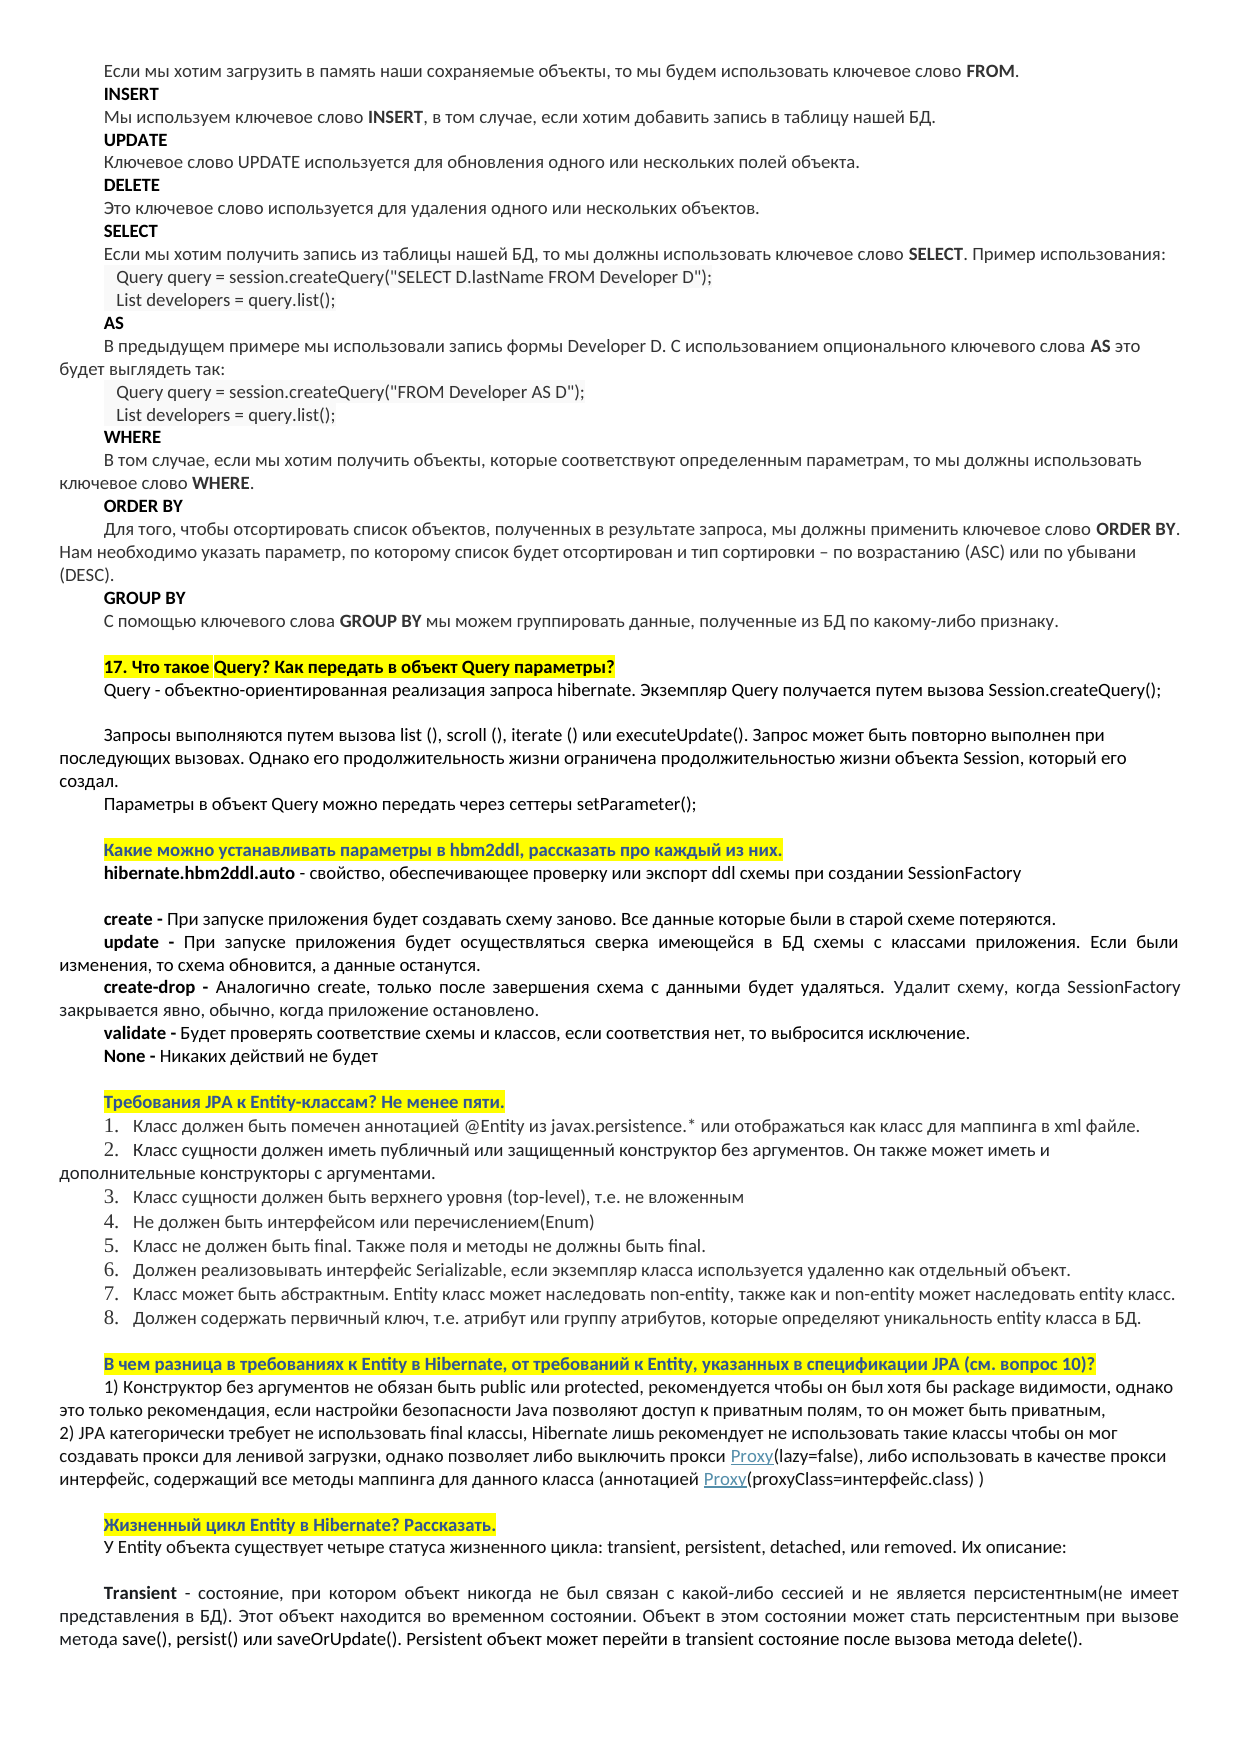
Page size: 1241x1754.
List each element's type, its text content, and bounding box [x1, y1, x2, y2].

list Не должен быть интерфейсом или перечислением(Enum) [59, 1209, 1181, 1233]
text UPDATE [59, 128, 1181, 151]
text Query query = session.createQuery("SELECT D.lastName FROM Developer D"); [59, 265, 1181, 288]
list Должен реализовывать интерфейс Serializable, если экземпляр класса используется удаленно как отдельный объект. [59, 1257, 1181, 1281]
text Если мы хотим загрузить в память наши сохраняемые объекты, то мы будем использовать ключевое слово FROM. [59, 59, 1181, 82]
text hibernate.hbm2ddl.auto - свойство, обеспечивающее проверку или экспорт ddl схемы при создании SessionFactory [59, 861, 1181, 884]
text Параметры в объект Query можно передать через сеттеры setParameter(); [59, 792, 1181, 815]
text Transient - состояние, при котором объект никогда не был связан с какой-либо сессией и не является персистентным(не имеет представления в БД). Этот объект находится во временном состоянии. Объект в этом состоянии может стать персистентным при вызове метода save(), persist() или saveOrUpdate(). Persistent объект может перейти в transient состояние после вызова метода delete(). [59, 1582, 1181, 1650]
text WHERE [59, 426, 1181, 449]
text Query query = session.createQuery("FROM Developer AS D"); [59, 380, 1181, 403]
text 17. Что такое Query? Как передать в объект Query параметры? [59, 655, 1181, 678]
text Мы используем ключевое слово INSERT, в том случае, если хотим добавить запись в таблицу нашей БД. [59, 105, 1181, 128]
text Запросы выполняются путем вызова list (), scroll (), iterate () или executeUpdate(). Запрос может быть повторно выполнен при последующих вызовах. Однако его продолжительность жизни ограничена продолжительностью жизни объекта Session, который его создал. [59, 724, 1181, 792]
text create - При запуске приложения будет создавать схему заново. Все данные которые были в старой схеме потеряются. [59, 907, 1181, 930]
list Класс не должен быть final. Также поля и методы не должны быть final. [59, 1233, 1181, 1257]
text INSERT [59, 82, 1181, 105]
text update - При запуске приложения будет осуществляться сверка имеющейся в БД схемы с классами приложения. Если были изменения, то схема обновится, а данные останутся. [59, 930, 1181, 976]
text SELECT [59, 219, 1181, 242]
text В предыдущем примере мы использовали запись формы Developer D. С использованием опционального ключевого слова AS это будет выглядеть так: [59, 334, 1181, 380]
text Для того, чтобы отсортировать список объектов, полученных в результате запроса, мы должны применить ключевое слово ORDER BY. Нам необходимо указать параметр, по которому список будет отсортирован и тип сортировки – по возрастанию (ASC) или по убывани (DESC). [59, 517, 1181, 586]
list Класс сущности должен иметь публичный или защищенный конструктор без аргументов. Он также может иметь и дополнительные конструкторы с аргументами. [59, 1137, 1181, 1184]
text List developers = query.list(); [59, 403, 1181, 426]
list Должен содержать первичный ключ, т.е. атрибут или группу атрибутов, которые определяют уникальность entity класса в БД. [59, 1305, 1181, 1329]
text create-drop - Аналогично create, только после завершения схема с данными будет удаляться. Удалит схему, когда SessionFactory закрывается явно, обычно, когда приложение остановлено. [59, 976, 1181, 1022]
list Класс сущности должен быть верхнего уровня (top-level), т.е. не вложенным [59, 1184, 1181, 1209]
text С помощью ключевого слова GROUP BY мы можем группировать данные, полученные из БД по какому-либо признаку. [59, 609, 1181, 632]
text У Entity объекта существует четыре статуса жизненного цикла: transient, persistent, detached, или removed. Их описание: [59, 1536, 1181, 1559]
subtitle Какие можно устанавливать параметры в hbm2ddl, рассказать про каждый из них. [59, 838, 1181, 861]
text GROUP BY [59, 586, 1181, 609]
text Query - объектно-ориентированная реализация запроса hibernate. Экземпляр Query получается путем вызова Session.createQuery(); [59, 678, 1181, 701]
text AS [59, 311, 1181, 334]
text Это ключевое слово используется для удаления одного или нескольких объектов. [59, 197, 1181, 219]
text 1) Конструктор без аргументов не обязан быть public или protected, рекомендуется чтобы он был хотя бы package видимости, однако это только рекомендация, если настройки безопасности Java позволяют доступ к приватным полям, то он может быть приватным, 2) JPA категорически требует не использовать final классы, Hibernate лишь рекомендует не использовать такие классы чтобы он мог создавать прокси для ленивой загрузки, однако позволяет либо выключить прокси Proxy(lazy=false), либо использовать в качестве прокси интерфейс, содержащий все методы маппинга для данного класса (аннотацией Proxy(proxyClass=интерфейс.class) ) [59, 1375, 1181, 1490]
text List developers = query.list(); [59, 288, 1181, 311]
text Если мы хотим получить запись из таблицы нашей БД, то мы должны использовать ключевое слово SELECT. Пример использования: [59, 242, 1181, 265]
text В том случае, если мы хотим получить объекты, которые соответствуют определенным параметрам, то мы должны использовать ключевое слово WHERE. [59, 449, 1181, 494]
list Класс может быть абстрактным. Entity класс может наследовать non-entity, также как и non-entity может наследовать entity класс. [59, 1281, 1181, 1305]
subtitle Требования JPA к Entity-классам? Не менее пяти. [59, 1090, 1181, 1113]
subtitle В чем разница в требованиях к Entity в Hibernate, от требований к Entity, указанных в спецификации JPA (см. вопрос 10)? [59, 1352, 1181, 1375]
text validate - Будет проверять соответствие схемы и классов, если соответствия нет, то выбросится исключение. [59, 1022, 1181, 1044]
text None - Никаких действий не будет [59, 1044, 1181, 1067]
text ORDER BY [59, 494, 1181, 517]
list Класс должен быть помечен аннотацией @Entity из javax.persistence.* или отображаться как класс для маппинга в xml файле. [59, 1113, 1181, 1137]
text Ключевое слово UPDATE используется для обновления одного или нескольких полей объекта. [59, 151, 1181, 174]
subtitle Жизненный цикл Entity в Hibernate? Рассказать. [59, 1513, 1181, 1536]
text DELETE [59, 174, 1181, 197]
